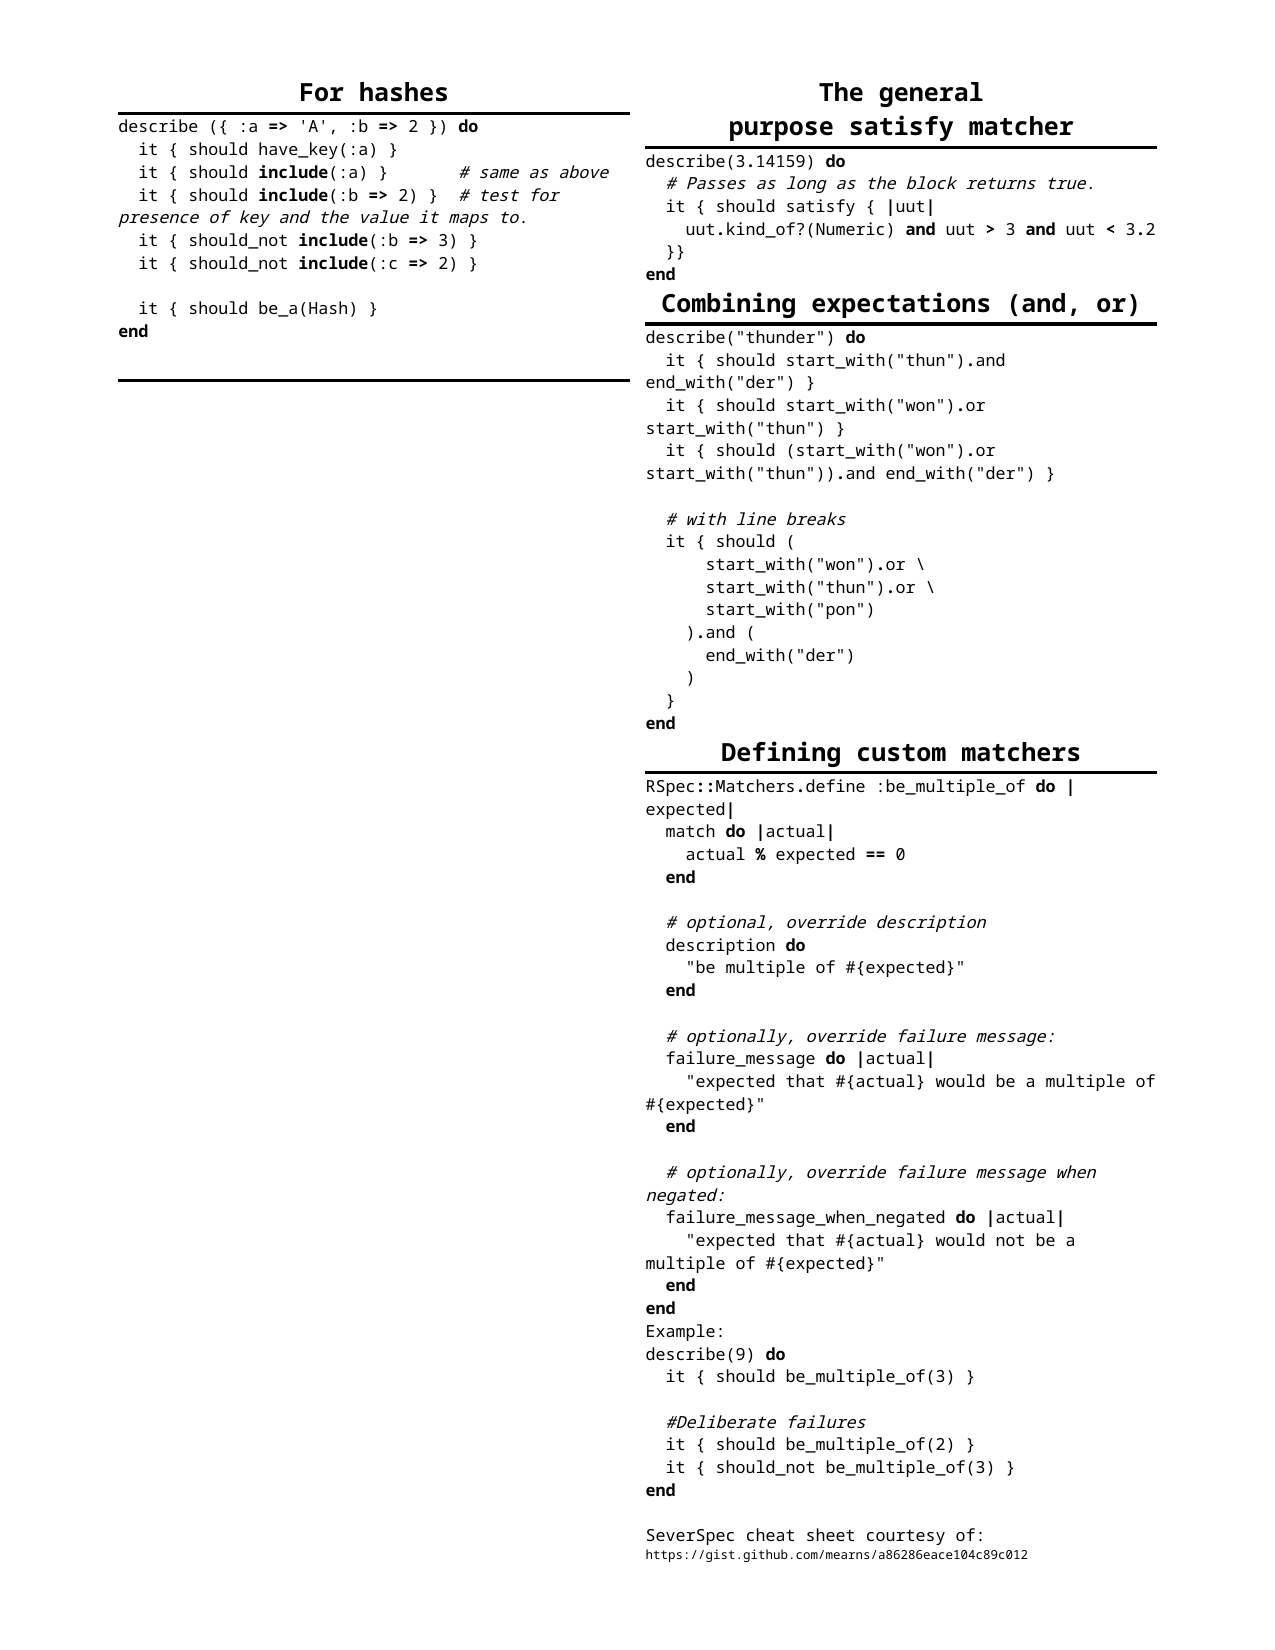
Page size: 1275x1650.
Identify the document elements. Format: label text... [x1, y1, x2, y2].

subtitle Combining expectations (and, or) [645, 285, 1157, 322]
text end [118, 319, 630, 342]
subtitle The general purpose satisfy matcher [645, 75, 1157, 146]
text end [645, 1115, 1157, 1138]
text "be multiple of #{expected}" [645, 956, 1157, 979]
text end [645, 1478, 1157, 1501]
text "expected that #{actual} would be a multiple of #{expected}" [645, 1069, 1157, 1115]
text end [645, 712, 1157, 734]
text it { should_not include(:c => 2) } [118, 251, 630, 274]
text it { should ( [645, 530, 1157, 553]
text # Passes as long as the block returns true. [645, 172, 1157, 194]
text actual % expected == 0 [645, 842, 1157, 865]
text it { should include(:b => 2) } # test for presence of key and the value it maps to. [118, 183, 630, 229]
text RSpec::Matchers.define :be_multiple_of do |expected| [645, 774, 1157, 820]
text it { should_not be_multiple_of(3) } [645, 1456, 1157, 1478]
text end [645, 263, 1157, 285]
text it { should be_a(Hash) } [118, 297, 630, 319]
text end [645, 1274, 1157, 1297]
text start_with("won").or \ [645, 553, 1157, 575]
text # with line breaks [645, 507, 1157, 530]
subtitle For hashes [118, 75, 630, 112]
text start_with("pon") [645, 598, 1157, 621]
text it { should_not include(:b => 3) } [118, 229, 630, 251]
text match do |actual| [645, 820, 1157, 842]
text describe ({ :a => 'A', :b => 2 }) do [118, 115, 630, 138]
text it { should satisfy { |uut| [645, 194, 1157, 217]
text SeverSpec cheat sheet courtesy of: [645, 1524, 1157, 1546]
text # optionally, override failure message when negated: [645, 1160, 1157, 1206]
text Example: [645, 1319, 1157, 1342]
text #Deliberate failures [645, 1410, 1157, 1433]
text describe(3.14159) do [645, 149, 1157, 172]
text end [645, 865, 1157, 888]
text end_with("der") [645, 643, 1157, 666]
text https://gist.github.com/mearns/a86286eace104c89c012 [645, 1546, 1157, 1563]
text it { should be_multiple_of(2) } [645, 1433, 1157, 1456]
text it { should have_key(:a) } [118, 138, 630, 161]
text # optional, override description [645, 911, 1157, 933]
text it { should include(:a) } # same as above [118, 161, 630, 183]
text failure_message do |actual| [645, 1047, 1157, 1069]
text it { should start_with("thun").and end_with("der") } [645, 348, 1157, 394]
subtitle Defining custom matchers [645, 734, 1157, 771]
text description do [645, 933, 1157, 956]
text describe(9) do [645, 1342, 1157, 1365]
text end [645, 1297, 1157, 1319]
text end [645, 979, 1157, 1001]
text # optionally, override failure message: [645, 1024, 1157, 1047]
text uut.kind_of?(Numeric) and uut > 3 and uut < 3.2 [645, 217, 1157, 240]
text } [645, 689, 1157, 712]
text failure_message_when_negated do |actual| [645, 1206, 1157, 1228]
text }} [645, 240, 1157, 263]
text start_with("thun").or \ [645, 575, 1157, 598]
text ) [645, 666, 1157, 689]
text it { should be_multiple_of(3) } [645, 1365, 1157, 1387]
text describe("thunder") do [645, 326, 1157, 348]
text ).and ( [645, 621, 1157, 643]
text it { should (start_with("won").or start_with("thun")).and end_with("der") } [645, 439, 1157, 484]
text it { should start_with("won").or start_with("thun") } [645, 394, 1157, 439]
text "expected that #{actual} would not be a multiple of #{expected}" [645, 1228, 1157, 1274]
